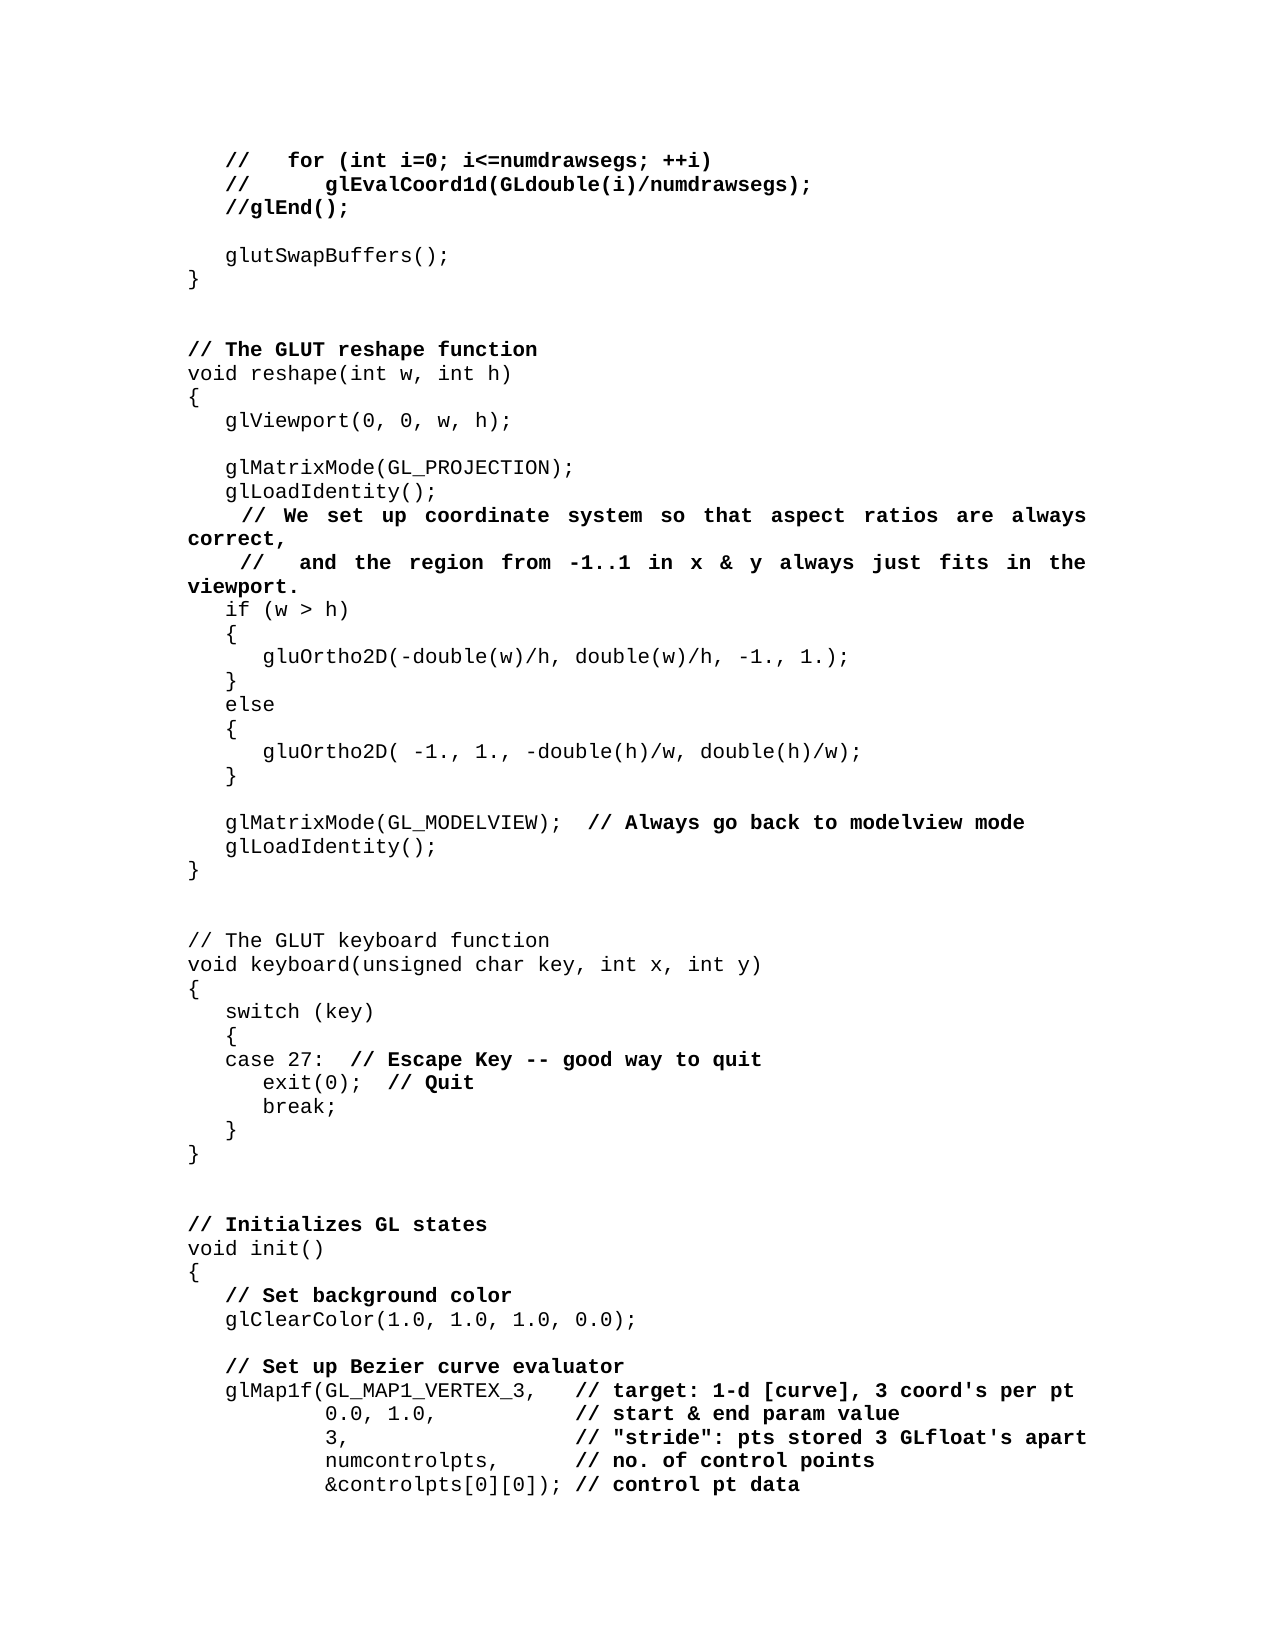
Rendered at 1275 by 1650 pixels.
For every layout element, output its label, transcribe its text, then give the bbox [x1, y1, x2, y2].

text // Set background color [187, 1285, 1087, 1309]
text { [187, 386, 1087, 410]
text &controlpts[0][0]); // control pt data [187, 1474, 1087, 1498]
text //glEnd(); [187, 197, 1087, 221]
text glMap1f(GL_MAP1_VERTEX_3, // target: 1-d [curve], 3 coord's per pt [187, 1379, 1087, 1403]
text // Set up Bezier curve evaluator [187, 1356, 1087, 1379]
text gluOrtho2D( -1., 1., -double(h)/w, double(h)/w); [187, 741, 1087, 765]
text { [187, 1025, 1087, 1048]
text 0.0, 1.0, // start & end param value [187, 1403, 1087, 1427]
text gluOrtho2D(-double(w)/h, double(w)/h, -1., 1.); [187, 647, 1087, 670]
text // for (int i=0; i<=numdrawsegs; ++i) [187, 150, 1087, 174]
text glLoadIdentity(); [187, 481, 1087, 505]
text switch (key) [187, 1001, 1087, 1025]
text glMatrixMode(GL_PROJECTION); [187, 457, 1087, 481]
text glMatrixMode(GL_MODELVIEW); // Always go back to modelview mode [187, 812, 1087, 836]
text // The GLUT keyboard function [187, 930, 1087, 954]
text } [187, 670, 1087, 694]
text } [187, 859, 1087, 883]
text { [187, 1261, 1087, 1285]
text exit(0); // Quit [187, 1072, 1087, 1096]
text // and the region from -1..1 in x & y always just fits in the viewport. [187, 552, 1087, 599]
text glLoadIdentity(); [187, 836, 1087, 859]
text glutSwapBuffers(); [187, 244, 1087, 268]
text } [187, 765, 1087, 788]
text void init() [187, 1238, 1087, 1261]
text { [187, 623, 1087, 647]
text else [187, 694, 1087, 717]
text { [187, 978, 1087, 1001]
text void keyboard(unsigned char key, int x, int y) [187, 954, 1087, 978]
text } [187, 1119, 1087, 1143]
text } [187, 268, 1087, 292]
text case 27: // Escape Key -- good way to quit [187, 1048, 1087, 1072]
text if (w > h) [187, 599, 1087, 623]
text } [187, 1143, 1087, 1167]
text // glEvalCoord1d(GLdouble(i)/numdrawsegs); [187, 174, 1087, 197]
text glViewport(0, 0, w, h); [187, 410, 1087, 434]
text numcontrolpts, // no. of control points [187, 1451, 1087, 1474]
text glClearColor(1.0, 1.0, 1.0, 0.0); [187, 1309, 1087, 1332]
text { [187, 717, 1087, 741]
text // The GLUT reshape function [187, 339, 1087, 363]
text 3, // "stride": pts stored 3 GLfloat's apart [187, 1427, 1087, 1451]
text break; [187, 1096, 1087, 1119]
text // We set up coordinate system so that aspect ratios are always correct, [187, 505, 1087, 552]
text void reshape(int w, int h) [187, 363, 1087, 386]
text // Initializes GL states [187, 1214, 1087, 1238]
